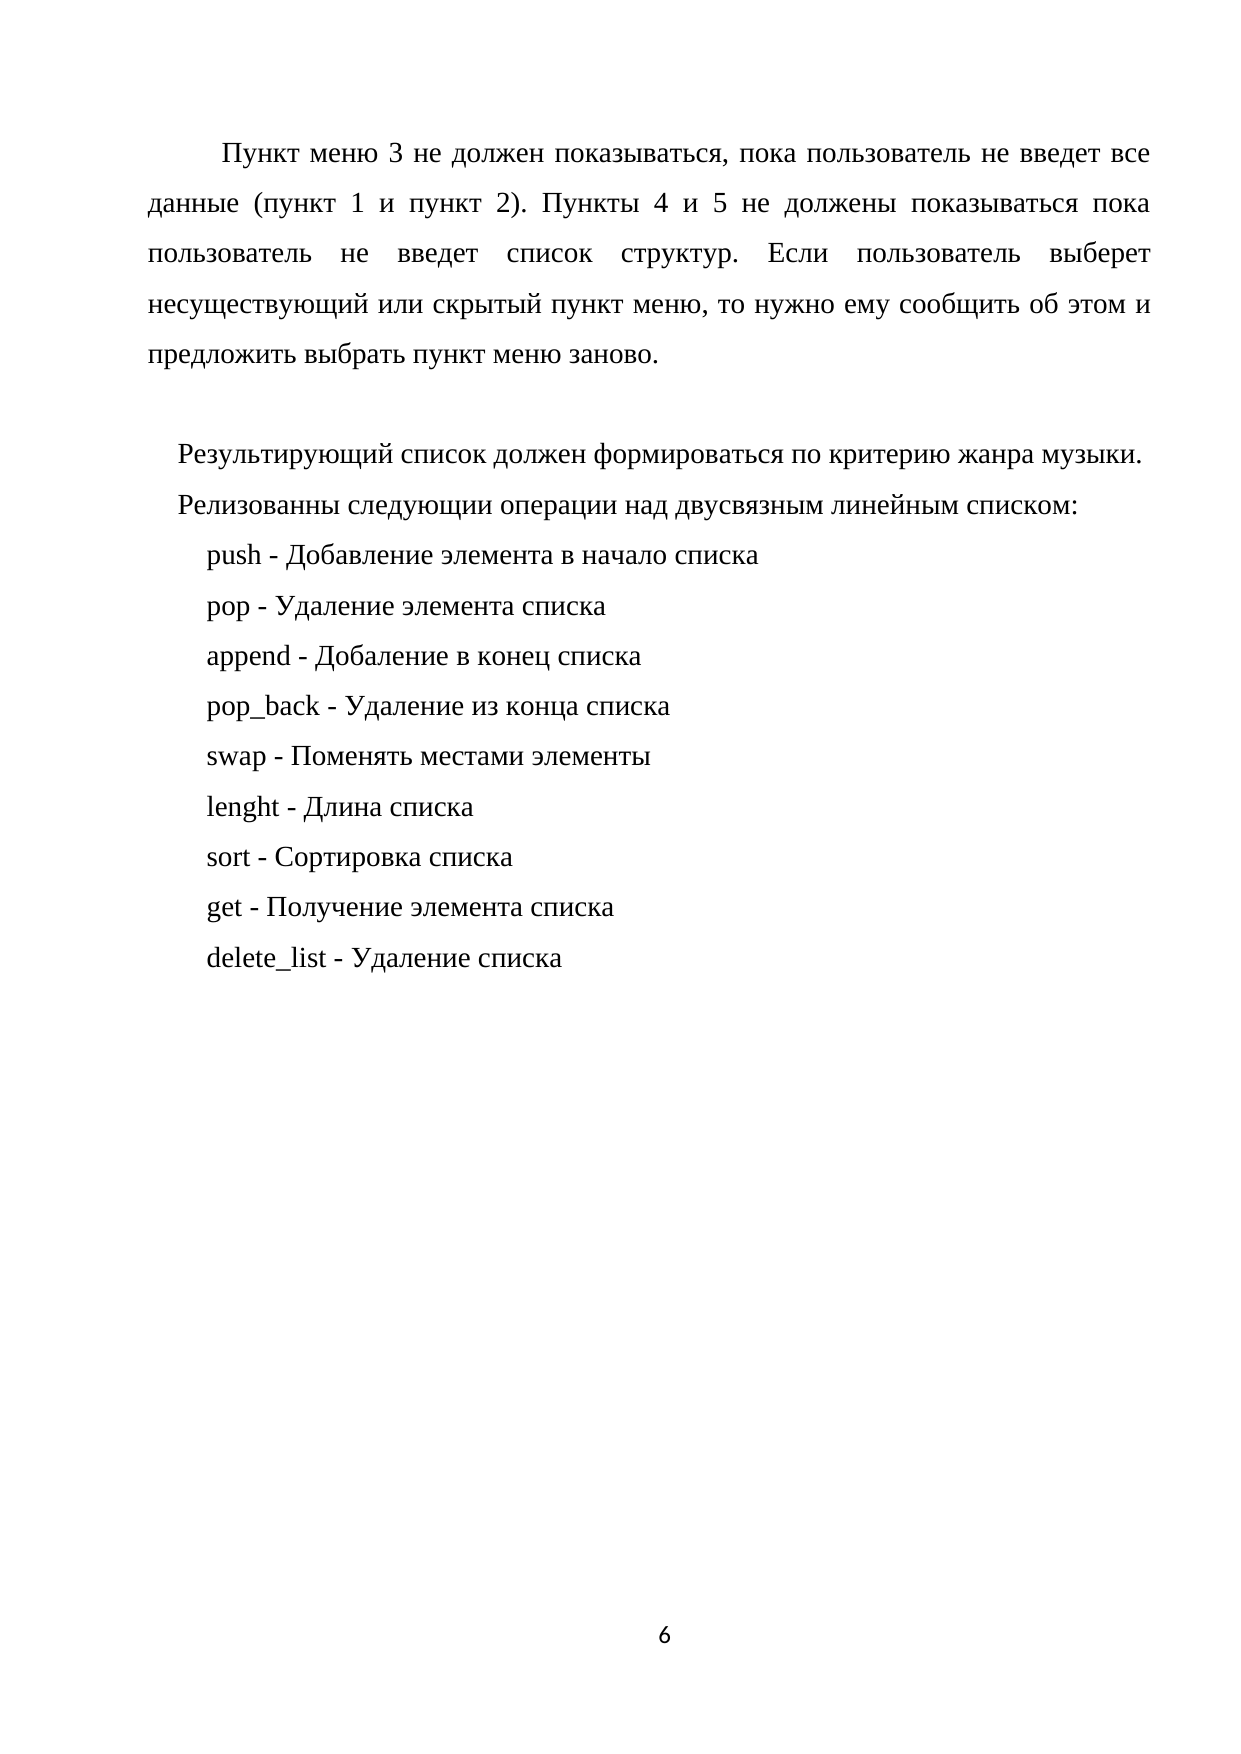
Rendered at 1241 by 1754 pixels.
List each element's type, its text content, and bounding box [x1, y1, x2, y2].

text get - Получение элемента списка [148, 889, 1152, 923]
text sort - Сортировка списка [148, 839, 1152, 873]
text pop_back - Удаление из конца списка [148, 688, 1152, 722]
text swap - Поменять местами элементы [148, 738, 1152, 772]
text append - Добаление в конец списка [148, 638, 1152, 671]
text Пункт меню 3 не должен показываться, пока пользователь не введет все данные (пункт 1 и пункт 2). Пункты 4 и 5 не должены показываться пока пользователь не введет список структур. Если пользователь выберет несуществующий или скрытый пункт меню, то нужно ему сообщить об этом и предложить выбрать пункт меню заново. [148, 135, 1152, 369]
text delete_list - Удаление списка [148, 940, 1152, 973]
text pop - Удаление элемента списка [148, 588, 1152, 621]
text lenght - Длина списка [148, 789, 1152, 822]
text push - Добавление элемента в начало списка [148, 537, 1152, 571]
text Релизованны следующии операции над двусвязным линейным списком: [148, 487, 1152, 521]
text Результирующий список должен формироваться по критерию жанра музыки. [148, 437, 1152, 470]
